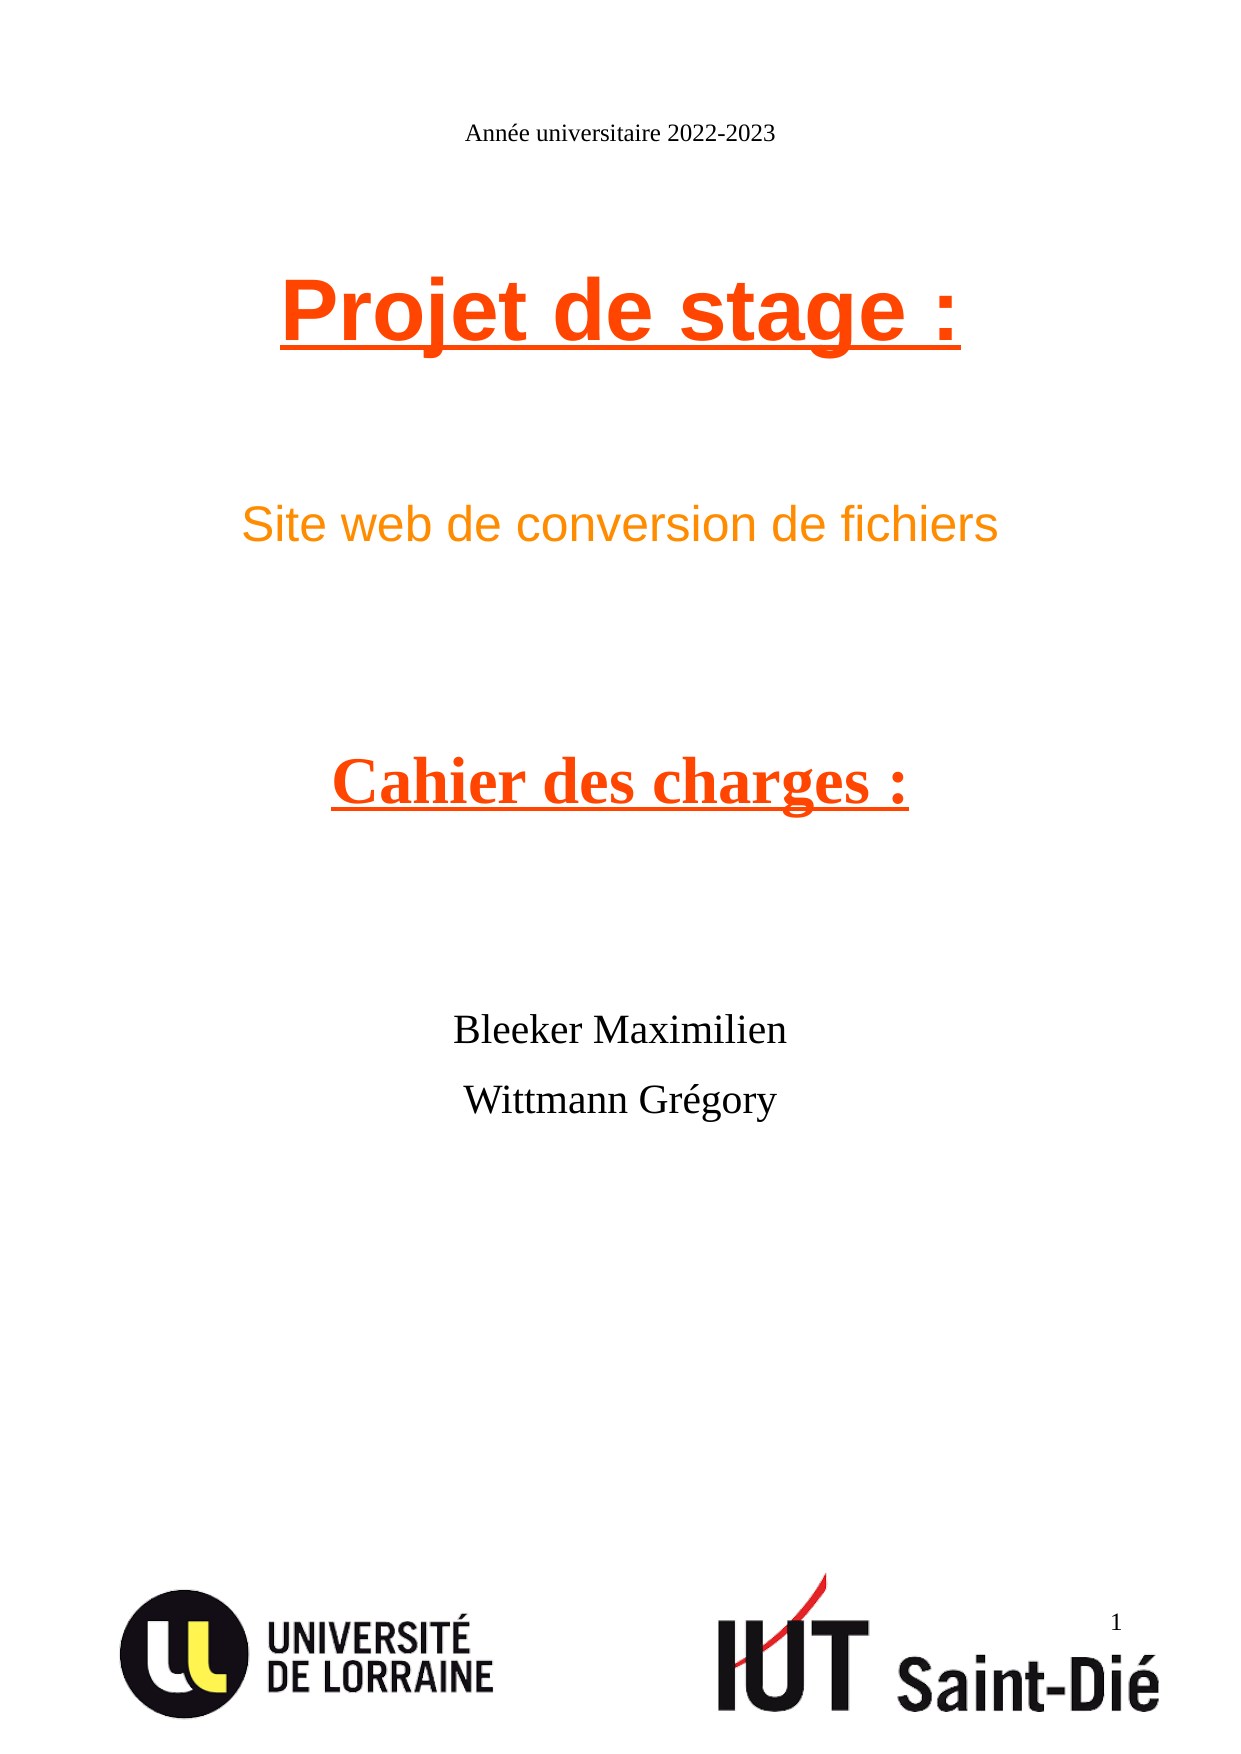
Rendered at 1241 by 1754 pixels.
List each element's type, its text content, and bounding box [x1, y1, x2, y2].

picture [715, 1572, 1162, 1712]
title Projet de stage : [118, 258, 1122, 359]
text Bleeker Maximilien [118, 1005, 1122, 1053]
picture [109, 1579, 504, 1728]
text Cahier des charges : [118, 741, 1122, 817]
text Wittmann Grégory [118, 1074, 1122, 1122]
subtitle Site web de conversion de fichiers [118, 495, 1122, 552]
text Année universitaire 2022-2023 [118, 118, 1122, 147]
